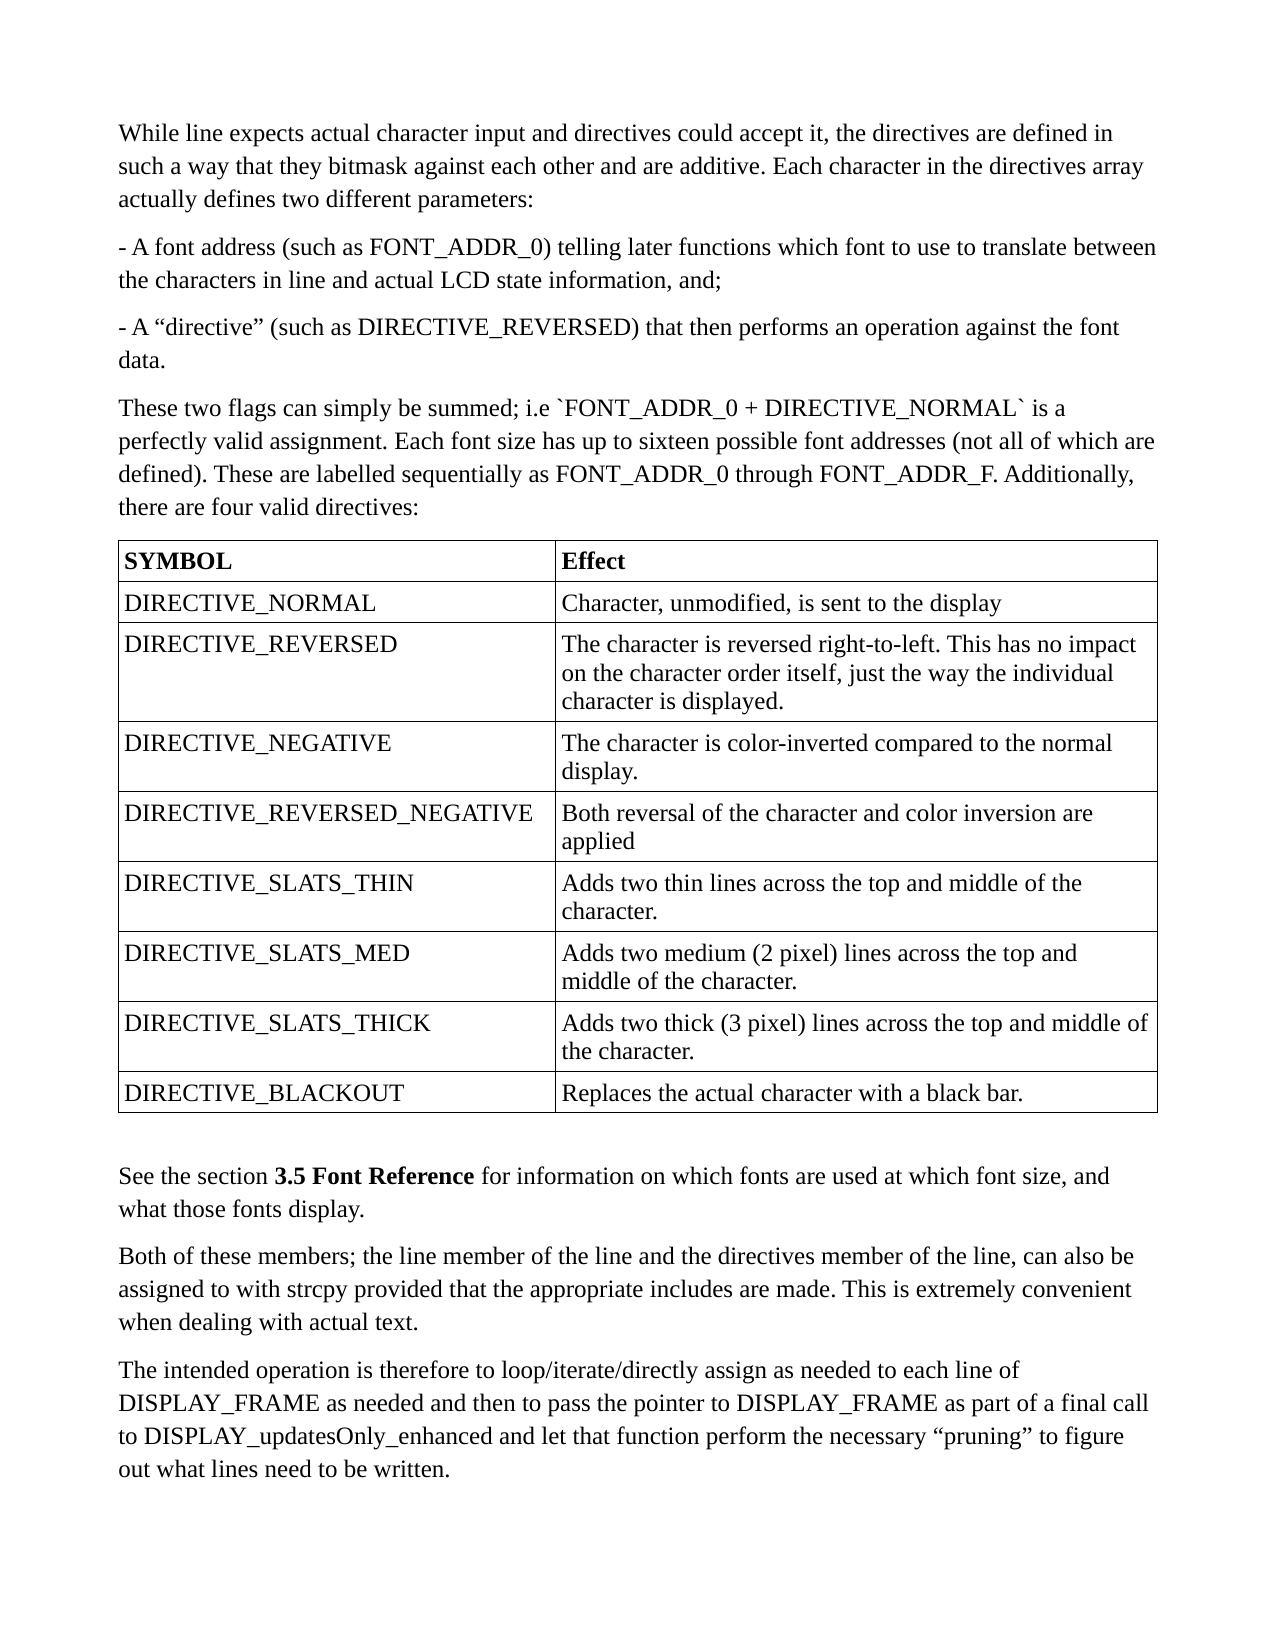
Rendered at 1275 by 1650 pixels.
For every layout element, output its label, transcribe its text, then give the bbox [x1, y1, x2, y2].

table_cell DIRECTIVE_BLACKOUT [119, 1072, 555, 1112]
text - A font address (such as FONT_ADDR_0) telling later functions which font to use to translate between the characters in line and actual LCD state information, and; [118, 232, 1157, 293]
table_cell Character, unmodified, is sent to the display [556, 582, 1157, 622]
text - A “directive” (such as DIRECTIVE_REVERSED) that then performs an operation against the font data. [118, 312, 1157, 374]
table_cell DIRECTIVE_NEGATIVE [119, 722, 555, 791]
table_cell Adds two thin lines across the top and middle of the character. [556, 862, 1157, 931]
text See the section 3.5 Font Reference for information on which fonts are used at which font size, and what those fonts display. [118, 1161, 1157, 1223]
table_cell DIRECTIVE_NORMAL [119, 582, 555, 622]
text These two flags can simply be summed; i.e `FONT_ADDR_0 + DIRECTIVE_NORMAL` is a perfectly valid assignment. Each font size has up to sixteen possible font addresses (not all of which are defined). These are labelled sequentially as FONT_ADDR_0 through FONT_ADDR_F. Additionally, there are four valid directives: [118, 393, 1157, 521]
text The intended operation is therefore to loop/iterate/directly assign as needed to each line of DISPLAY_FRAME as needed and then to pass the pointer to DISPLAY_FRAME as part of a final call to DISPLAY_updatesOnly_enhanced and let that function perform the necessary “pruning” to figure out what lines need to be written. [118, 1355, 1157, 1483]
table_cell Both reversal of the character and color inversion are applied [556, 792, 1157, 861]
table_cell Adds two thick (3 pixel) lines across the top and middle of the character. [556, 1002, 1157, 1071]
table_header SYMBOL [119, 541, 555, 581]
table_cell DIRECTIVE_REVERSED [119, 623, 555, 721]
table_cell Replaces the actual character with a black bar. [556, 1072, 1157, 1112]
table_cell Adds two medium (2 pixel) lines across the top and middle of the character. [556, 932, 1157, 1001]
table_cell DIRECTIVE_SLATS_THICK [119, 1002, 555, 1071]
table_cell The character is reversed right-to-left. This has no impact on the character order itself, just the way the individual character is displayed. [556, 623, 1157, 721]
table_header Effect [556, 541, 1157, 581]
table_cell DIRECTIVE_SLATS_THIN [119, 862, 555, 931]
table_cell DIRECTIVE_SLATS_MED [119, 932, 555, 1001]
table_cell The character is color-inverted compared to the normal display. [556, 722, 1157, 791]
text Both of these members; the line member of the line and the directives member of the line, can also be assigned to with strcpy provided that the appropriate includes are made. This is extremely convenient when dealing with actual text. [118, 1241, 1157, 1336]
text While line expects actual character input and directives could accept it, the directives are defined in such a way that they bitmask against each other and are additive. Each character in the directives array actually defines two different parameters: [118, 118, 1157, 213]
table_cell DIRECTIVE_REVERSED_NEGATIVE [119, 792, 555, 861]
